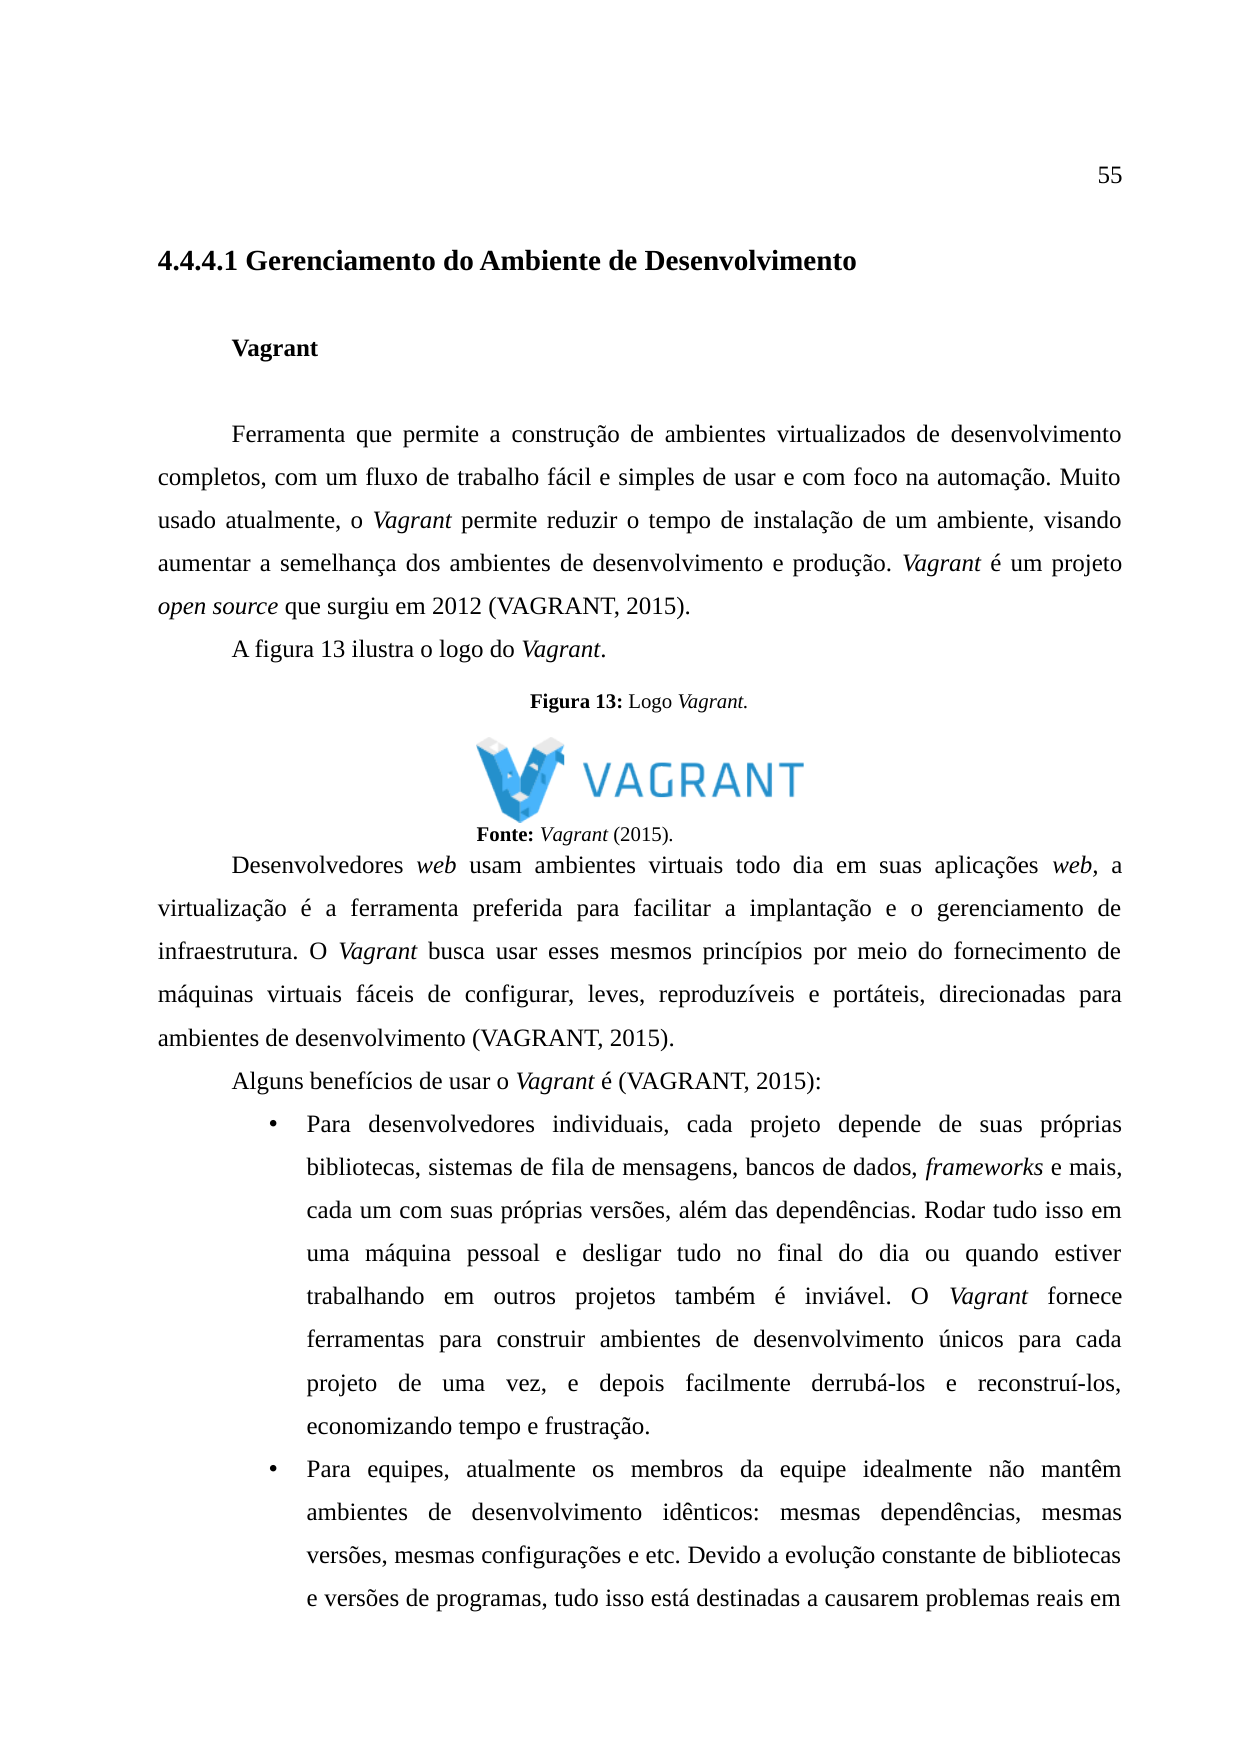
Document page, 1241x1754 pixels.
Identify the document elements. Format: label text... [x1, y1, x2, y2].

text Alguns benefícios de usar o Vagrant é (VAGRANT, 2015): [158, 1066, 1122, 1094]
list Para desenvolvedores individuais, cada projeto depende de suas próprias bibliotecas, sistemas de fila de mensagens, bancos de dados, frameworks e mais, cada um com suas próprias versões, além das dependências. Rodar tudo isso em uma máquina pessoal e desligar tudo no final do dia ou quando estiver trabalhando em outros projetos também é inviável. O Vagrant fornece ferramentas para construir ambientes de desenvolvimento únicos para cada projeto de uma vez, e depois facilmente derrubá-los e reconstruí-los, economizando tempo e frustração. [269, 1109, 1122, 1439]
subtitle 4.4.4.1 Gerenciamento do Ambiente de Desenvolvimento [158, 243, 1122, 277]
picture [476, 737, 804, 823]
text Fonte: Vagrant (2015). [476, 823, 804, 846]
text A figura 13 ilustra o logo do Vagrant. [158, 634, 1122, 663]
text Ferramenta que permite a construção de ambientes virtualizados de desenvolvimento completos, com um fluxo de trabalho fácil e simples de usar e com foco na automação. Muito usado atualmente, o Vagrant permite reduzir o tempo de instalação de um ambiente, visando aumentar a semelhança dos ambientes de desenvolvimento e produção. Vagrant é um projeto open source que surgiu em 2012 (VAGRANT, 2015). [158, 419, 1122, 620]
text Vagrant [158, 333, 1122, 361]
list Para equipes, atualmente os membros da equipe idealmente não mantêm ambientes de desenvolvimento idênticos: mesmas dependências, mesmas versões, mesmas configurações e etc. Devido a evolução constante de bibliotecas e versões de programas, tudo isso está destinadas a causarem problemas reais em [269, 1454, 1122, 1612]
text Desenvolvedores web usam ambientes virtuais todo dia em suas aplicações web, a virtualização é a ferramenta preferida para facilitar a implantação e o gerenciamento de infraestrutura. O Vagrant busca usar esses mesmos princípios por meio do fornecimento de máquinas virtuais fáceis de configurar, leves, reproduzíveis e portáteis, direcionadas para ambientes de desenvolvimento (VAGRANT, 2015). [158, 850, 1122, 1051]
text Figura 13: Logo Vagrant. [476, 689, 804, 713]
